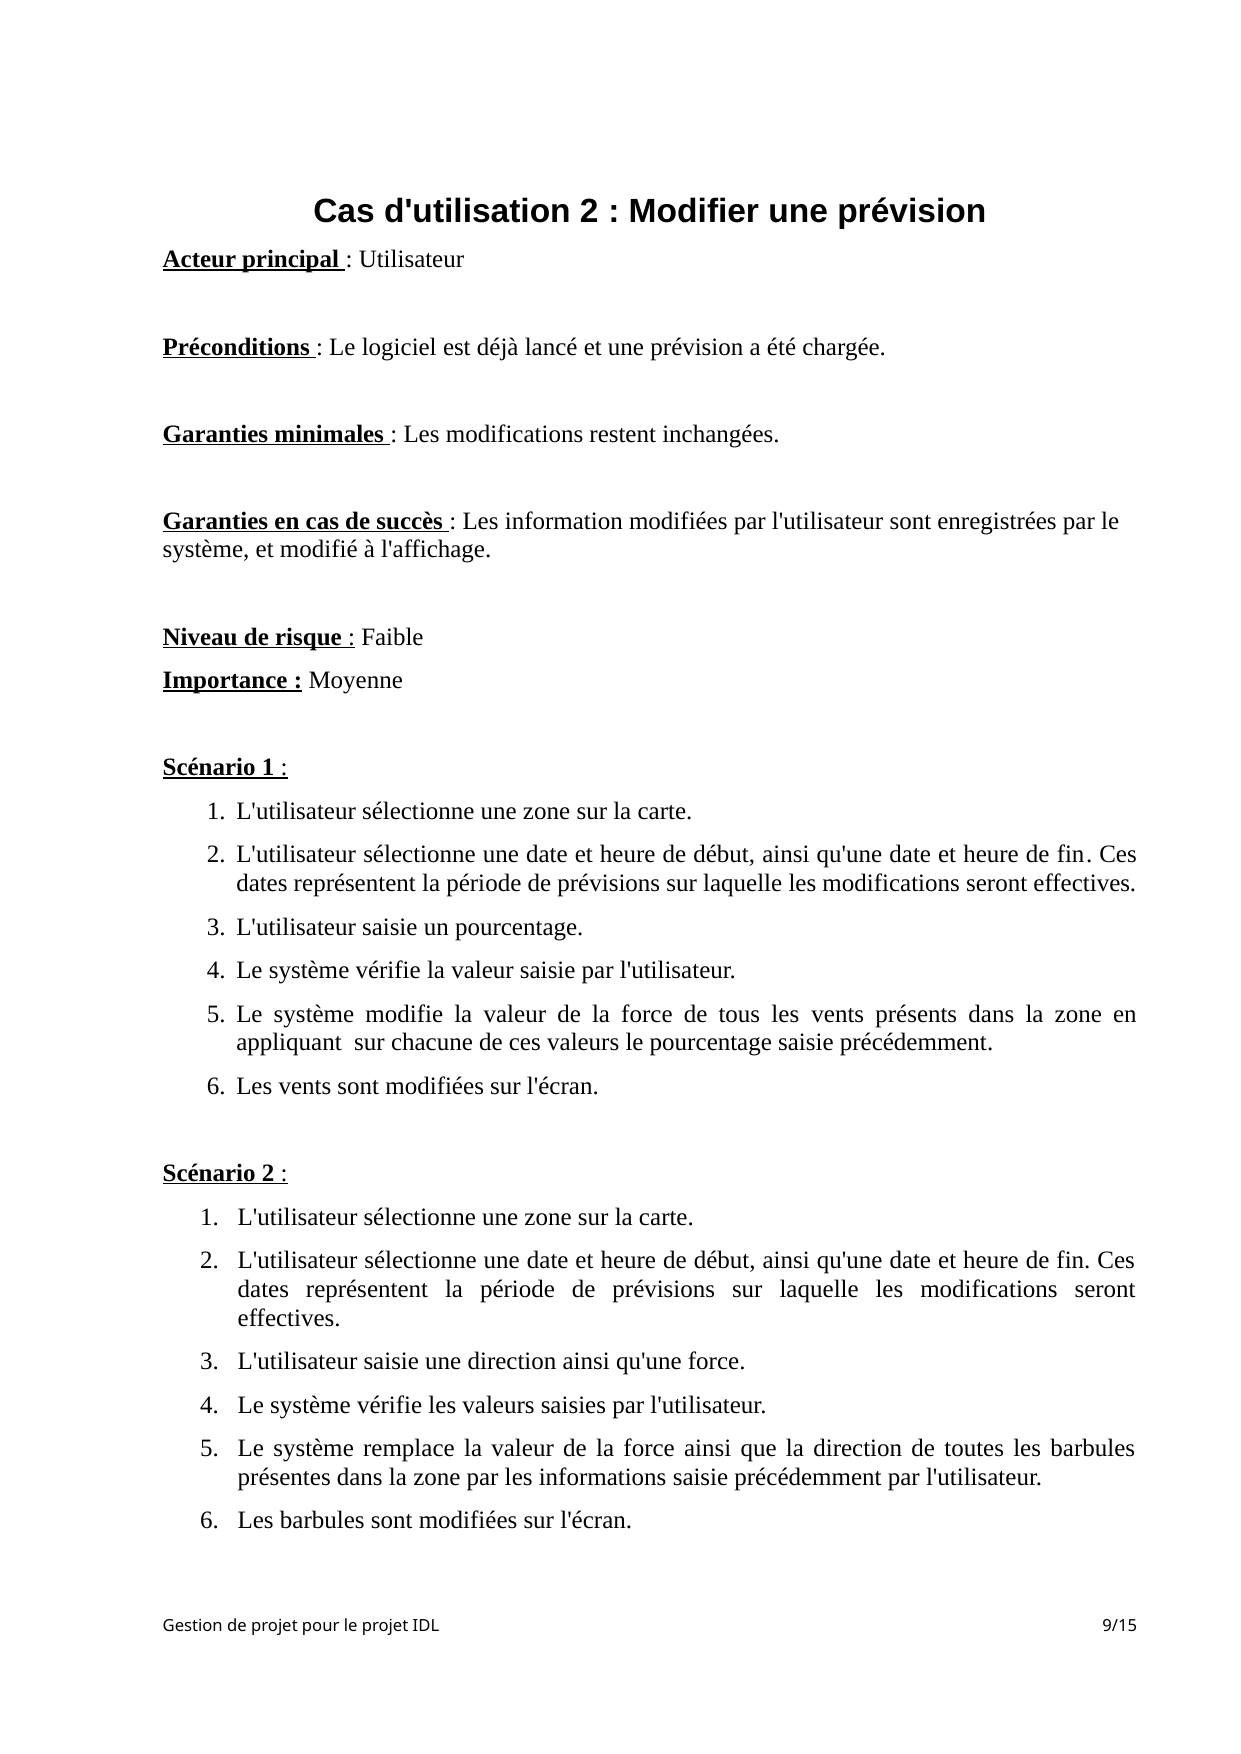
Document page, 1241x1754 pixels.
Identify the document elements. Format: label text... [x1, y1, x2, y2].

list Les vents sont modifiées sur l'écran. [207, 1071, 1137, 1100]
list Les barbules sont modifiées sur l'écran. [200, 1506, 1137, 1534]
text Importance : Moyenne [162, 665, 1137, 694]
text Garanties en cas de succès : Les information modifiées par l'utilisateur sont enregistrées par le système, et modifié à l'affichage. [162, 506, 1137, 563]
list L'utilisateur sélectionne une zone sur la carte. [207, 796, 1137, 824]
list Le système vérifie les valeurs saisies par l'utilisateur. [200, 1390, 1137, 1418]
text Préconditions : Le logiciel est déjà lancé et une prévision a été chargée. [162, 332, 1137, 360]
list L'utilisateur sélectionne une date et heure de début, ainsi qu'une date et heure de fin. Ces dates représentent la période de prévisions sur laquelle les modifications seront effectives. [200, 1245, 1137, 1331]
list Le système vérifie la valeur saisie par l'utilisateur. [207, 955, 1137, 984]
list L'utilisateur sélectionne une date et heure de début, ainsi qu'une date et heure de fin. Ces dates représentent la période de prévisions sur laquelle les modifications seront effectives. [207, 839, 1137, 897]
list L'utilisateur sélectionne une zone sur la carte. [200, 1202, 1137, 1230]
list L'utilisateur saisie un pourcentage. [207, 912, 1137, 940]
subtitle Cas d'utilisation 2 : Modifier une prévision [162, 191, 1137, 230]
text Scénario 2 : [162, 1158, 1137, 1187]
text Garanties minimales : Les modifications restent inchangées. [162, 419, 1137, 447]
text Acteur principal : Utilisateur [162, 244, 1137, 273]
list Le système modifie la valeur de la force de tous les vents présents dans la zone en appliquant sur chacune de ces valeurs le pourcentage saisie précédemment. [207, 999, 1137, 1056]
list Le système remplace la valeur de la force ainsi que la direction de toutes les barbules présentes dans la zone par les informations saisie précédemment par l'utilisateur. [200, 1433, 1137, 1491]
text Scénario 1 : [162, 752, 1137, 781]
list L'utilisateur saisie une direction ainsi qu'une force. [200, 1346, 1137, 1375]
text Niveau de risque : Faible [162, 622, 1137, 650]
